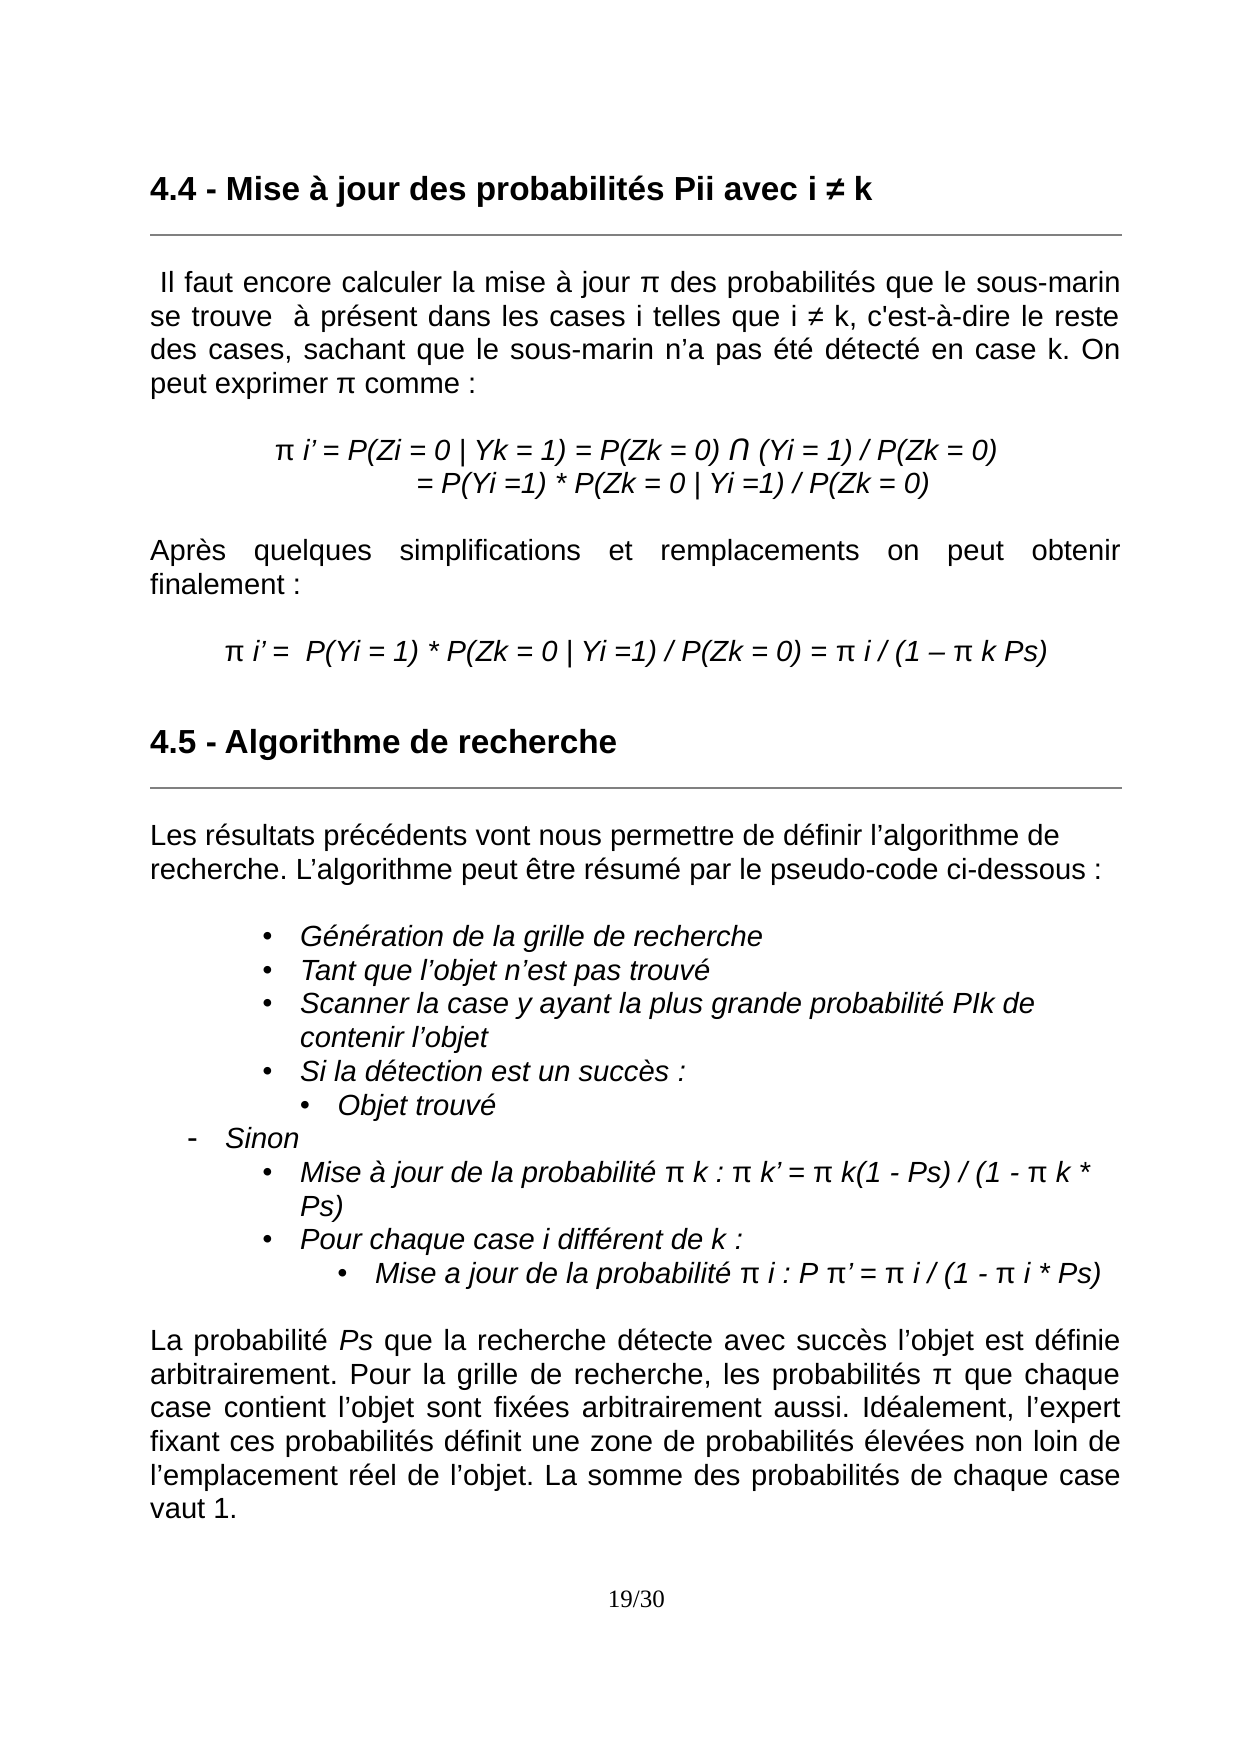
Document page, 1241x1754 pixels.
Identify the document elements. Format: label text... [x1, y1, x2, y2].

list Pour chaque case i différent de k : [262, 1222, 1122, 1256]
list Si la détection est un succès : [262, 1054, 1122, 1087]
text Il faut encore calculer la mise à jour π des probabilités que le sous-marin se trouve à présent dans les cases i telles que i ≠ k, c'est-à-dire le reste des cases, sachant que le sous-marin n’a pas été détecté en case k. On peut exprimer π comme : [150, 265, 1122, 399]
list Mise a jour de la probabilité π i : P π’ = π i / (1 - π i * Ps) [337, 1256, 1122, 1290]
text = P(Yi =1) * P(Zk = 0 | Yi =1) / P(Zk = 0) [150, 466, 1122, 500]
list Scanner la case y ayant la plus grande probabilité PIk de contenir l’objet [262, 986, 1122, 1054]
list Objet trouvé [300, 1087, 1122, 1121]
subtitle 4.5 - Algorithme de recherche [150, 722, 1122, 760]
list Tant que l’objet n’est pas trouvé [262, 953, 1122, 986]
text La probabilité Ps que la recherche détecte avec succès l’objet est définie arbitrairement. Pour la grille de recherche, les probabilités π que chaque case contient l’objet sont fixées arbitrairement aussi. Idéalement, l’expert fixant ces probabilités définit une zone de probabilités élevées non loin de l’emplacement réel de l’objet. La somme des probabilités de chaque case vaut 1. [150, 1323, 1122, 1524]
list Génération de la grille de recherche [262, 919, 1122, 953]
list Sinon [187, 1121, 1122, 1155]
text Les résultats précédents vont nous permettre de définir l’algorithme de recherche. L’algorithme peut être résumé par le pseudo-code ci-dessous : [150, 818, 1122, 885]
text Après quelques simplifications et remplacements on peut obtenir finalement : [150, 533, 1122, 601]
text π i’ = P(Yi = 1) * P(Zk = 0 | Yi =1) / P(Zk = 0) = π i / (1 – π k Ps) [150, 634, 1122, 668]
text π i’ = P(Zi = 0 | Yk = 1) = P(Zk = 0) Ո (Yi = 1) / P(Zk = 0) [150, 433, 1122, 466]
list Mise à jour de la probabilité π k : π k’ = π k(1 - Ps) / (1 - π k * Ps) [262, 1155, 1122, 1222]
subtitle 4.4 - Mise à jour des probabilités Pii avec i ≠ k [150, 169, 1122, 207]
